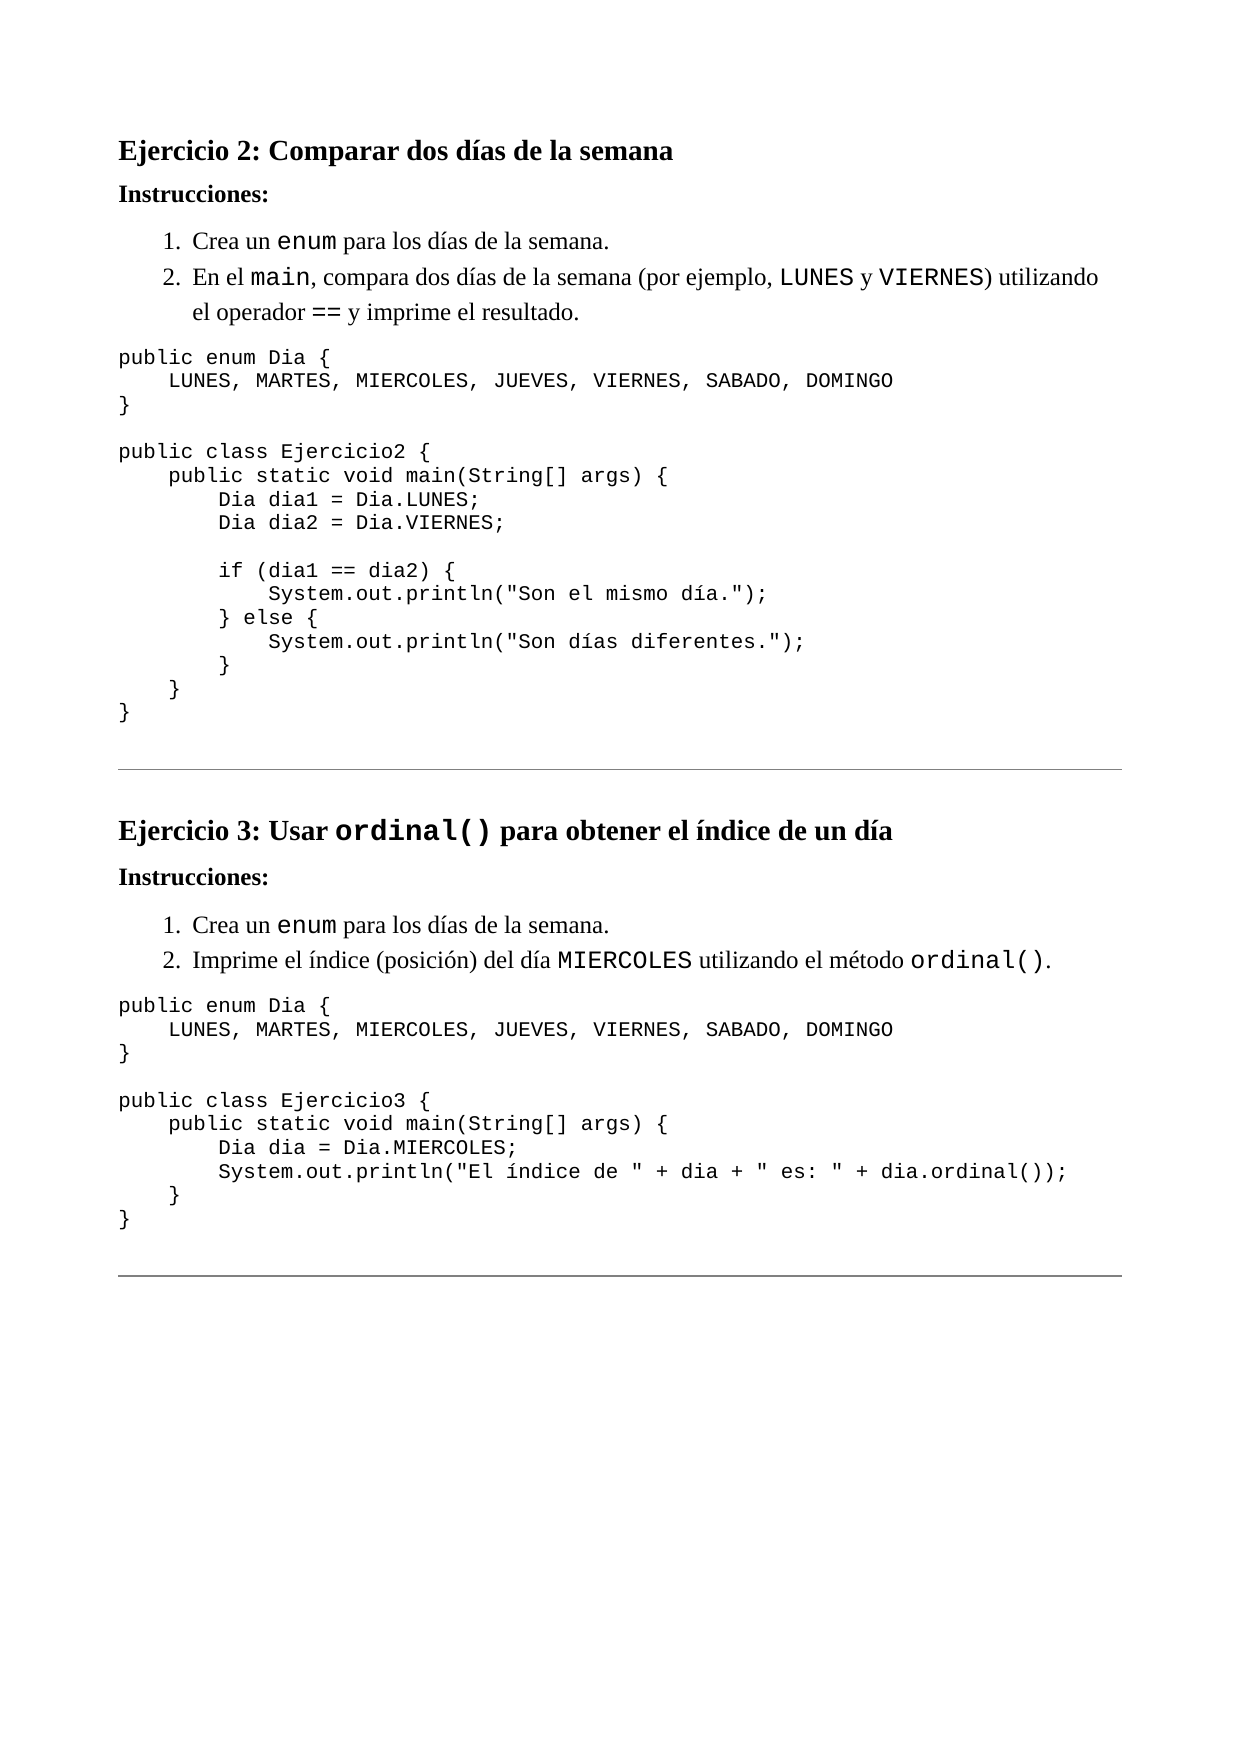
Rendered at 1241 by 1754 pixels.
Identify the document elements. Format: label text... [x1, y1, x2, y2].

text public class Ejercicio2 { [118, 441, 1122, 465]
list En el main, compara dos días de la semana (por ejemplo, LUNES y VIERNES) utilizando el operador == y imprime el resultado. [162, 262, 1122, 328]
subtitle Ejercicio 2: Comparar dos días de la semana [118, 133, 1122, 166]
list Crea un enum para los días de la semana. [162, 226, 1122, 257]
text LUNES, MARTES, MIERCOLES, JUEVES, VIERNES, SABADO, DOMINGO [118, 1019, 1122, 1042]
text } [118, 678, 1122, 702]
text System.out.println("Son el mismo día."); [118, 583, 1122, 607]
text } [118, 1042, 1122, 1066]
text Dia dia = Dia.MIERCOLES; [118, 1137, 1122, 1161]
text public static void main(String[] args) { [118, 1113, 1122, 1137]
text public class Ejercicio3 { [118, 1090, 1122, 1113]
text Dia dia1 = Dia.LUNES; [118, 489, 1122, 512]
text System.out.println("Son días diferentes."); [118, 631, 1122, 654]
text public enum Dia { [118, 347, 1122, 371]
list Crea un enum para los días de la semana. [162, 910, 1122, 941]
text if (dia1 == dia2) { [118, 560, 1122, 583]
text } [118, 702, 1122, 725]
text } [118, 1184, 1122, 1208]
subtitle Ejercicio 3: Usar ordinal() para obtener el índice de un día [118, 813, 1122, 849]
text public static void main(String[] args) { [118, 465, 1122, 489]
text LUNES, MARTES, MIERCOLES, JUEVES, VIERNES, SABADO, DOMINGO [118, 371, 1122, 394]
text Dia dia2 = Dia.VIERNES; [118, 512, 1122, 536]
text Instrucciones: [118, 862, 1122, 891]
text } [118, 1208, 1122, 1232]
text public enum Dia { [118, 995, 1122, 1019]
text System.out.println("El índice de " + dia + " es: " + dia.ordinal()); [118, 1161, 1122, 1184]
text } [118, 394, 1122, 418]
list Imprime el índice (posición) del día MIERCOLES utilizando el método ordinal(). [162, 945, 1122, 976]
text Instrucciones: [118, 179, 1122, 207]
text } [118, 654, 1122, 678]
text } else { [118, 607, 1122, 631]
